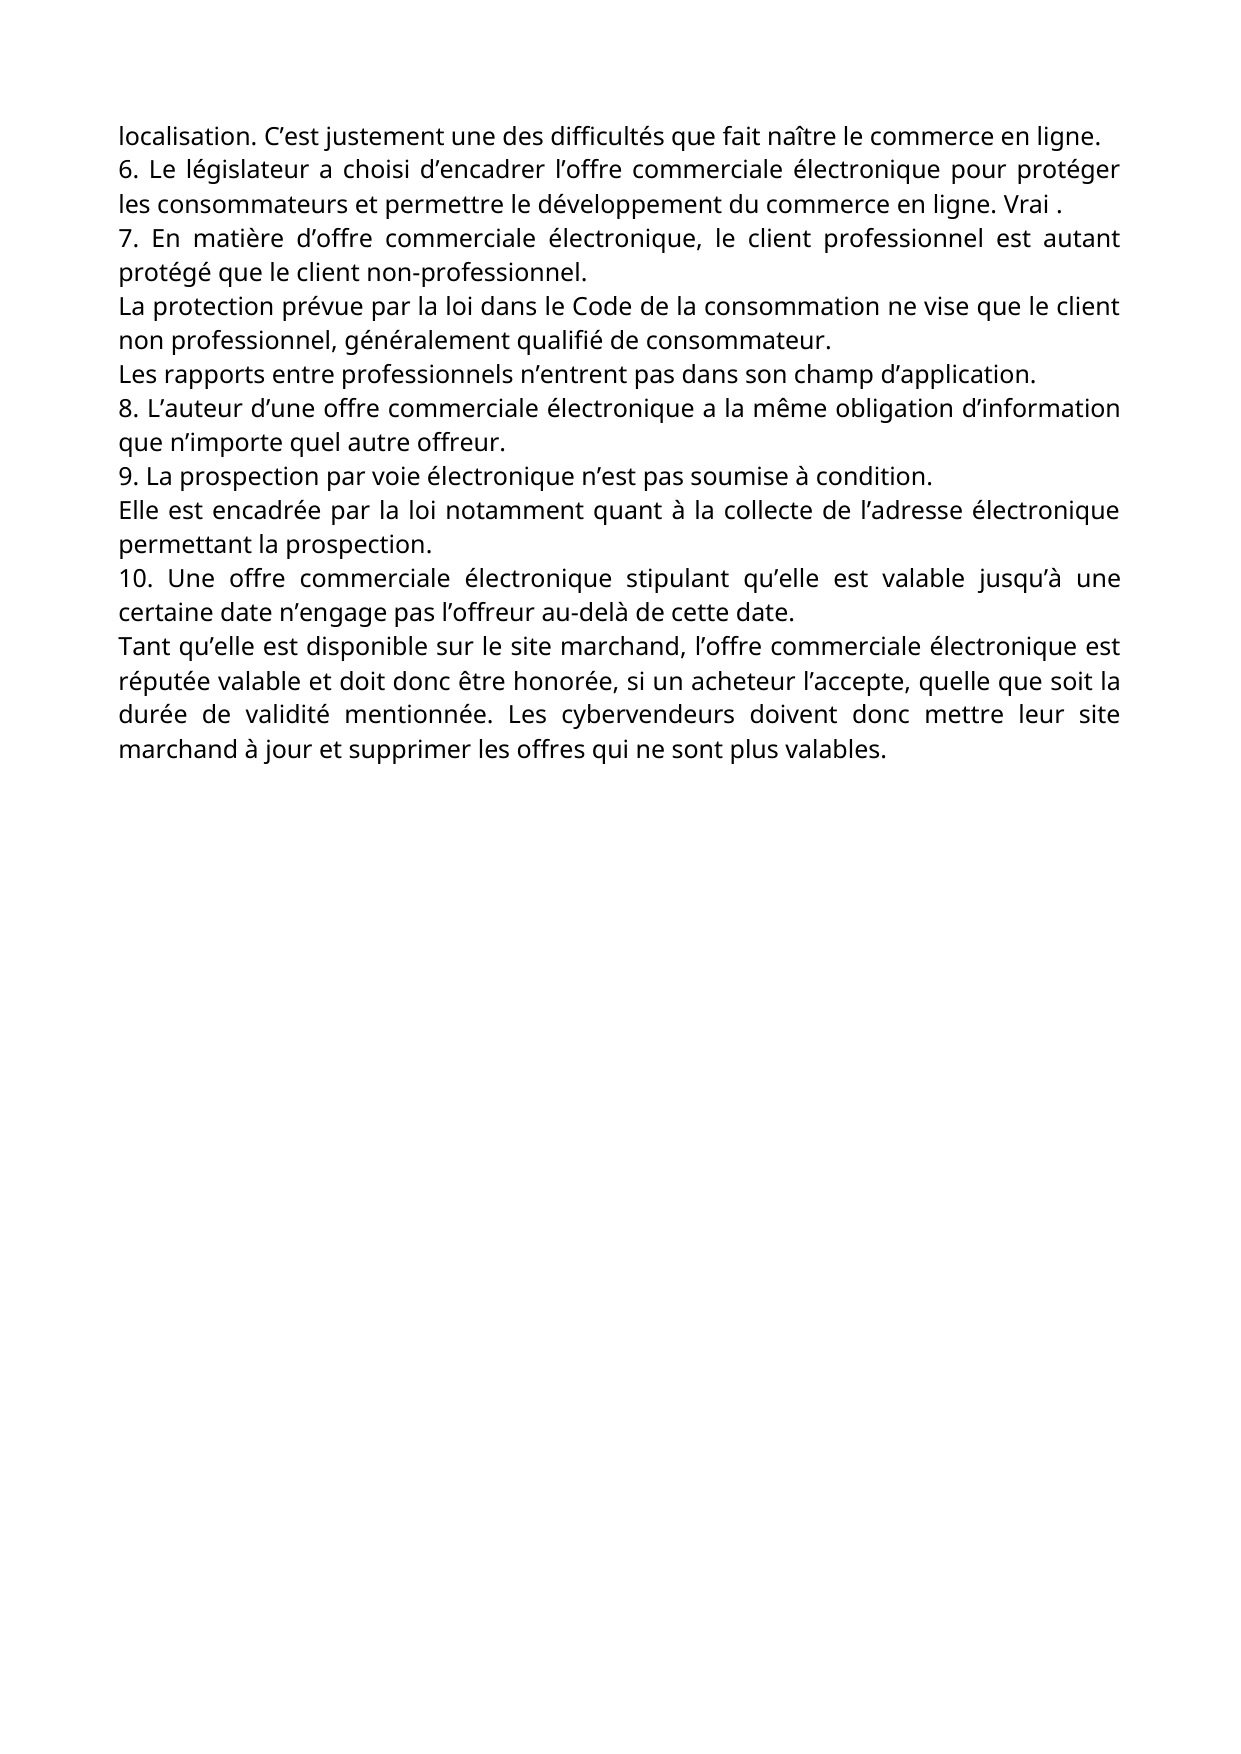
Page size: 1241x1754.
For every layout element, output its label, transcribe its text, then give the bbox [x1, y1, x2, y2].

text 8. L’auteur d’une offre commerciale électronique a la même obligation d’information que n’importe quel autre offreur. [118, 391, 1122, 459]
text Elle est encadrée par la loi notamment quant à la collecte de l’adresse électronique permettant la prospection. [118, 493, 1122, 561]
text Les rapports entre professionnels n’entrent pas dans son champ d’application. [118, 357, 1122, 391]
text La protection prévue par la loi dans le Code de la consommation ne vise que le client non professionnel, généralement qualifié de consommateur. [118, 288, 1122, 357]
text 7. En matière d’offre commerciale électronique, le client professionnel est autant protégé que le client non-professionnel. [118, 220, 1122, 288]
text localisation. C’est justement une des difficultés que fait naître le commerce en ligne. [118, 118, 1122, 152]
text Tant qu’elle est disponible sur le site marchand, l’offre commerciale électronique est réputée valable et doit donc être honorée, si un acheteur l’accepte, quelle que soit la durée de validité mentionnée. Les cybervendeurs doivent donc mettre leur site marchand à jour et supprimer les offres qui ne sont plus valables. [118, 629, 1122, 765]
text 9. La prospection par voie électronique n’est pas soumise à condition. [118, 459, 1122, 493]
text 10. Une offre commerciale électronique stipulant qu’elle est valable jusqu’à une certaine date n’engage pas l’offreur au-delà de cette date. [118, 561, 1122, 629]
text 6. Le législateur a choisi d’encadrer l’offre commerciale électronique pour protéger les consommateurs et permettre le développement du commerce en ligne. Vrai . [118, 152, 1122, 220]
